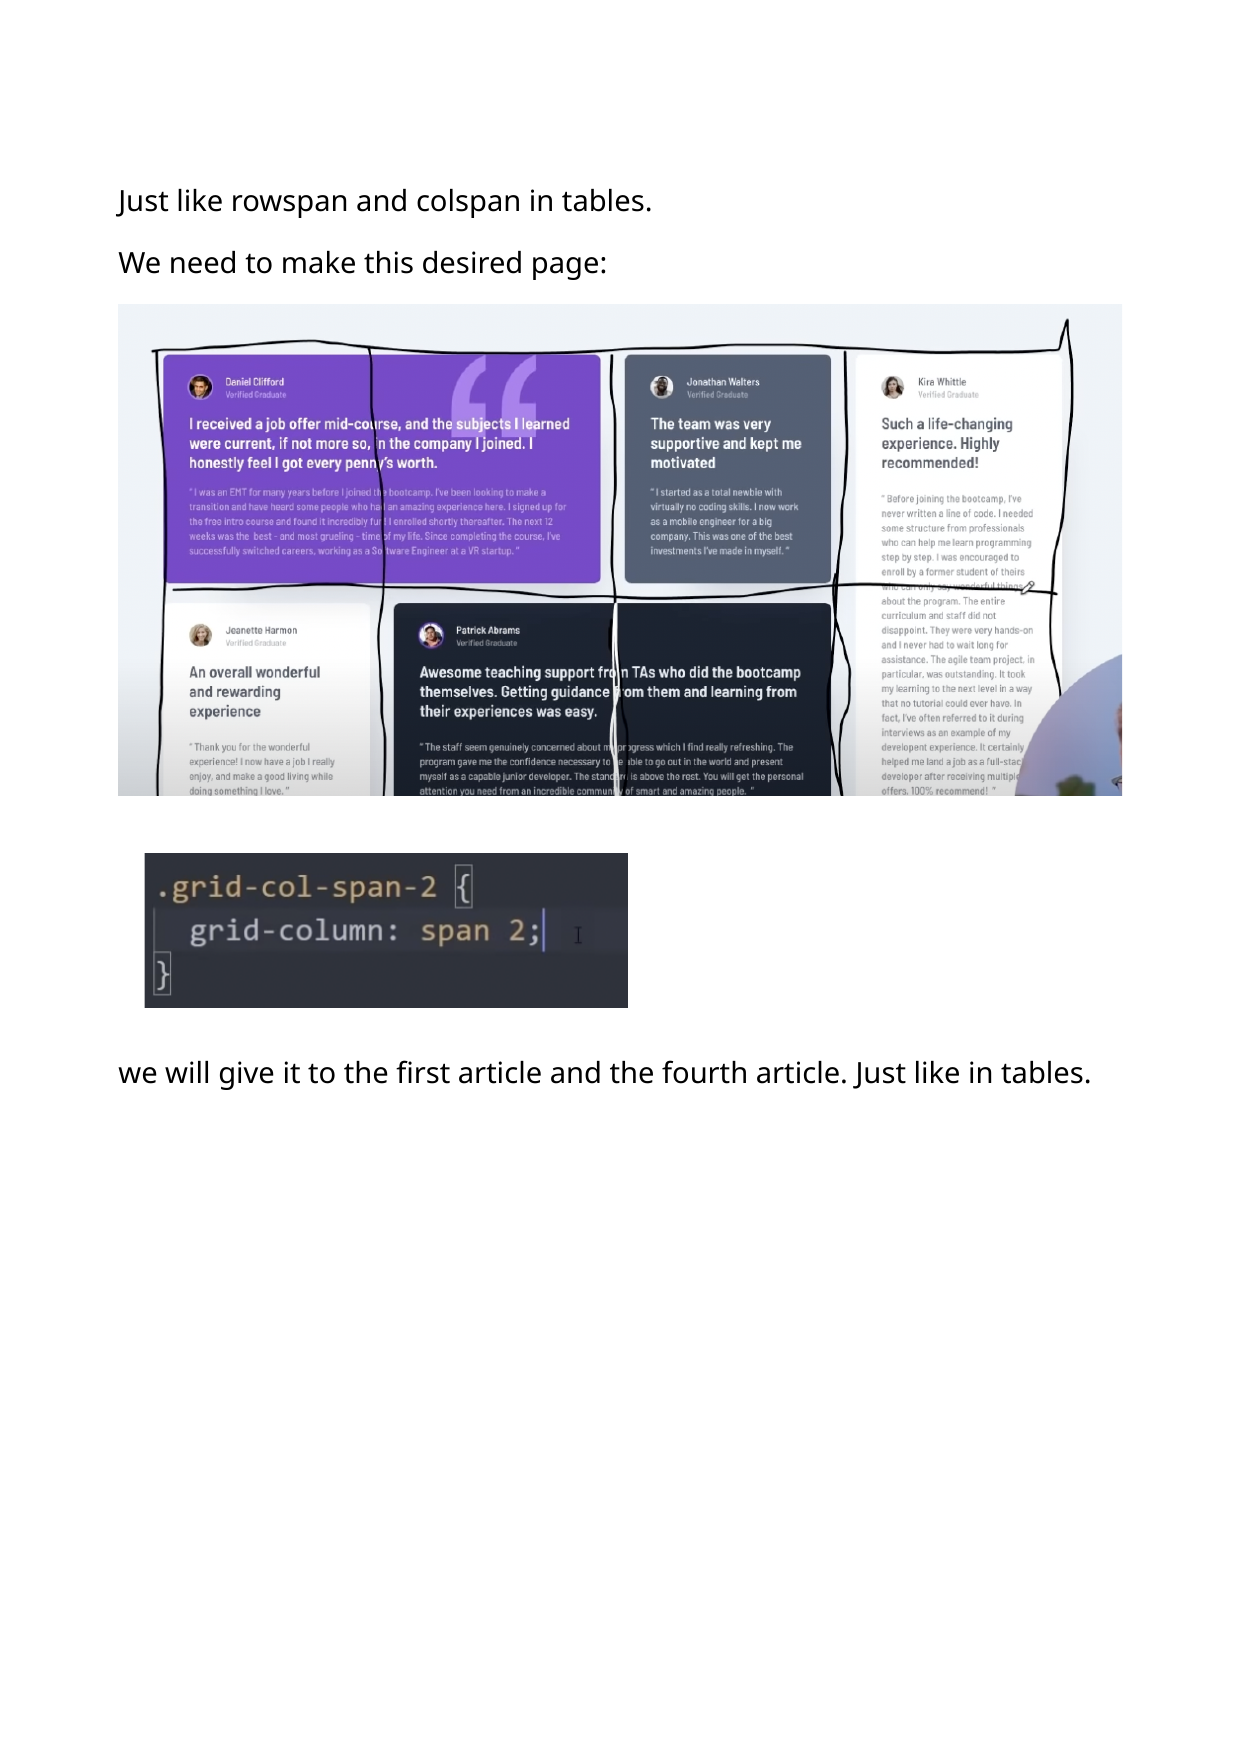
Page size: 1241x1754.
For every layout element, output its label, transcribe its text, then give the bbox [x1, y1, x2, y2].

text Just like rowspan and colspan in tables. [118, 180, 1122, 220]
text we will give it to the first article and the fourth article. Just like in tables. [118, 1052, 1122, 1092]
picture [144, 853, 628, 1008]
picture [118, 304, 1123, 796]
text We need to make this desired page: [118, 242, 1122, 282]
